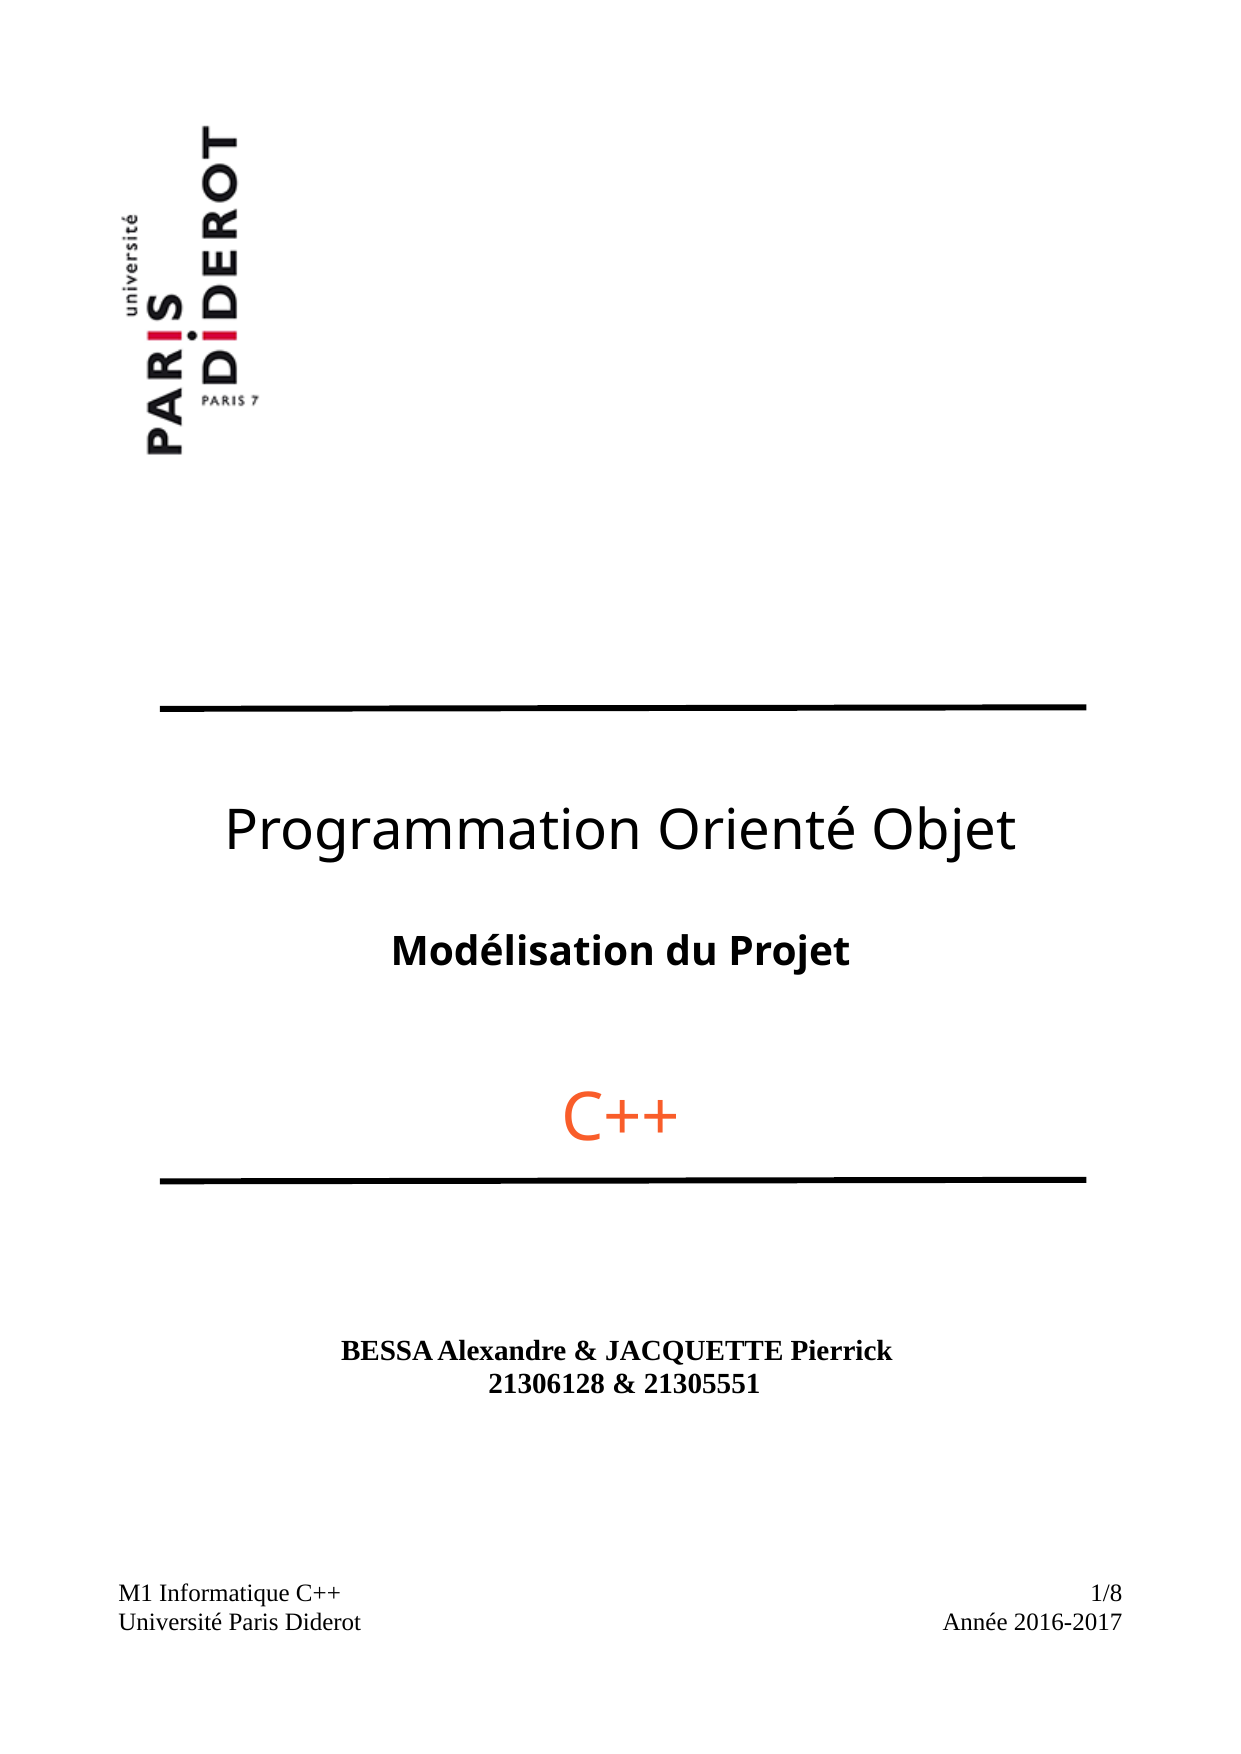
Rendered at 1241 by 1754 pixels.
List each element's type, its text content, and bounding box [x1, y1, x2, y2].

picture [117, 95, 264, 486]
text C++ [118, 1068, 1123, 1160]
text Programmation Orienté Objet [118, 790, 1123, 866]
text 21306128 & 21305551 [118, 1366, 1123, 1400]
text BESSA Alexandre & JACQUETTE Pierrick [118, 1333, 1123, 1366]
text Modélisation du Projet [118, 922, 1123, 977]
